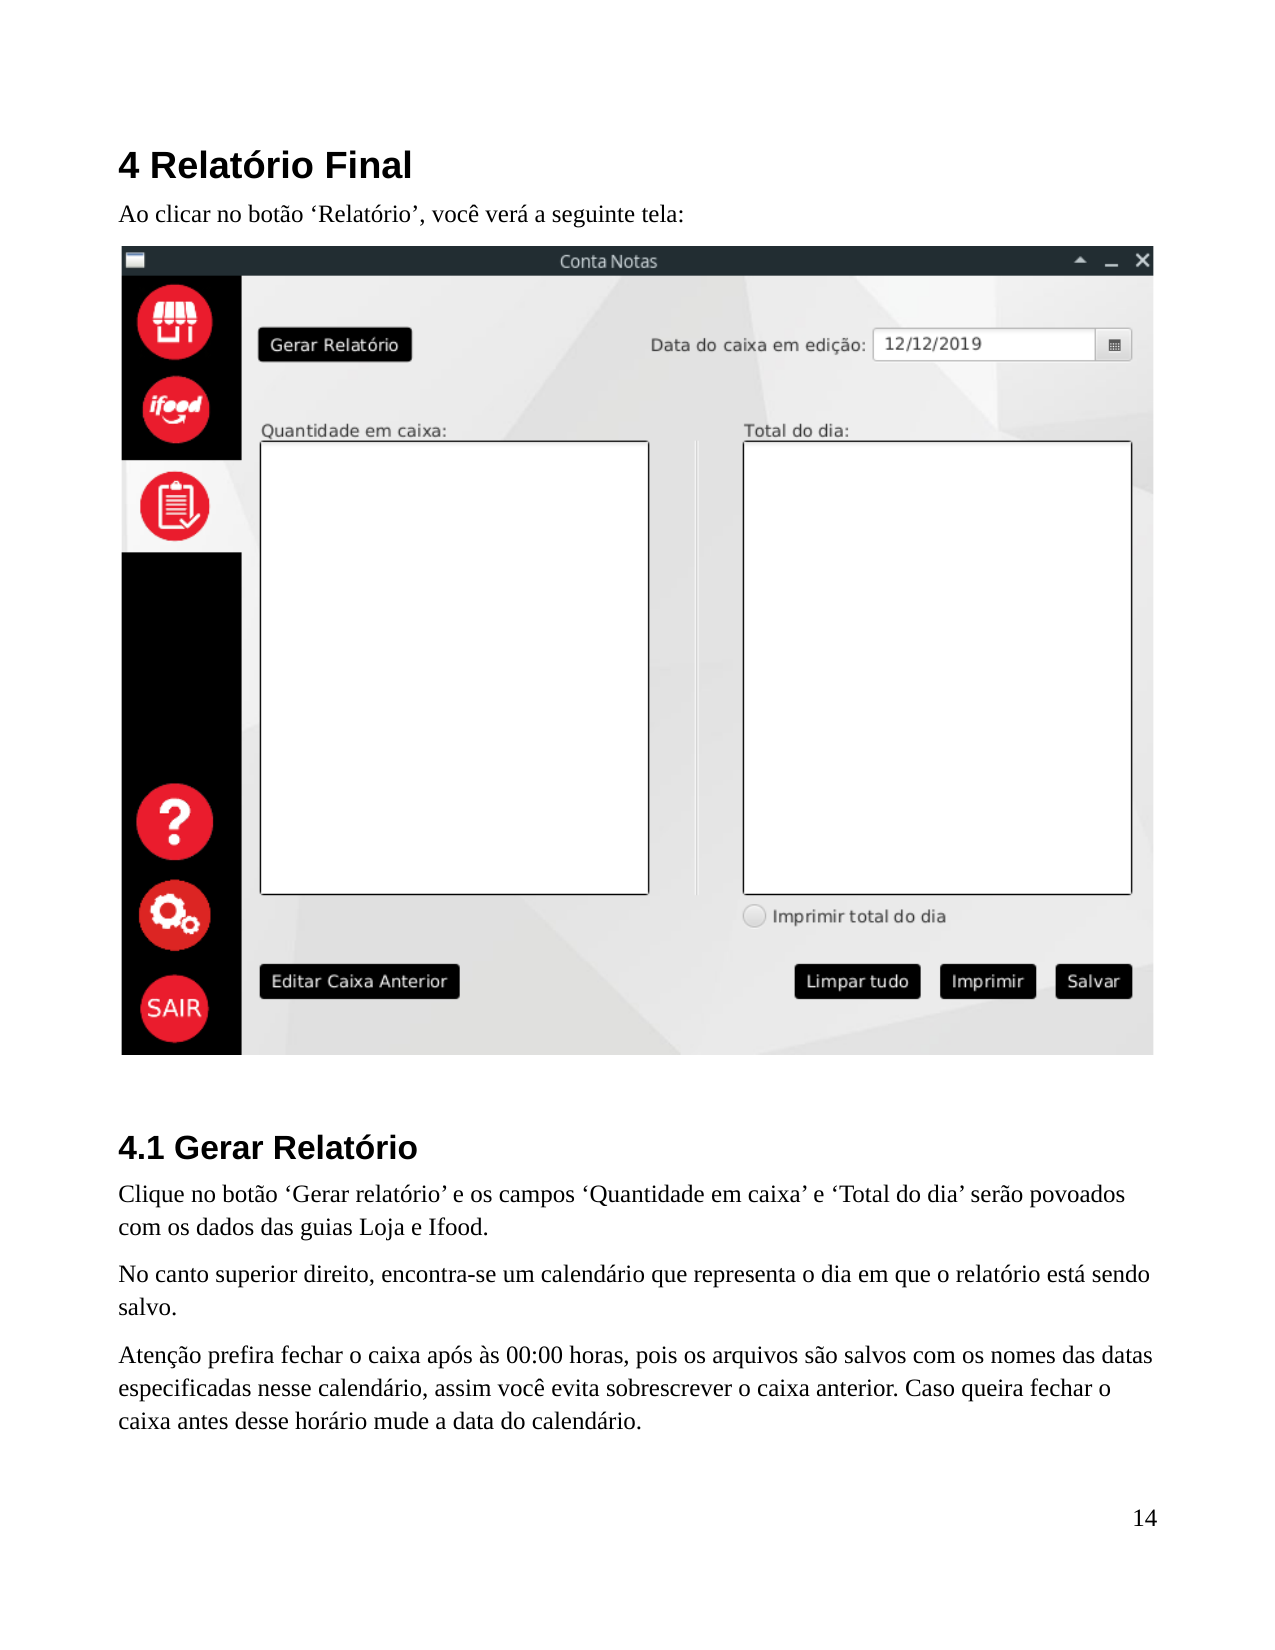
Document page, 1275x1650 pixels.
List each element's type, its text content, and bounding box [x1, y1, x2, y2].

text Atenção prefira fechar o caixa após às 00:00 horas, pois os arquivos são salvos com os nomes das datas especificadas nesse calendário, assim você evita sobrescrever o caixa anterior. Caso queira fechar o caixa antes desse horário mude a data do calendário. [118, 1340, 1157, 1435]
subtitle 4 Relatório Final [118, 143, 1157, 187]
text Ao clicar no botão ‘Relatório’, você verá a seguinte tela: [118, 199, 1157, 228]
text Clique no botão ‘Gerar relatório’ e os campos ‘Quantidade em caixa’ e ‘Total do dia’ serão povoados com os dados das guias Loja e Ifood. [118, 1179, 1157, 1240]
picture [121, 246, 1154, 1055]
text No canto superior direito, encontra-se um calendário que representa o dia em que o relatório está sendo salvo. [118, 1259, 1157, 1321]
subtitle 4.1 Gerar Relatório [118, 1127, 1157, 1166]
